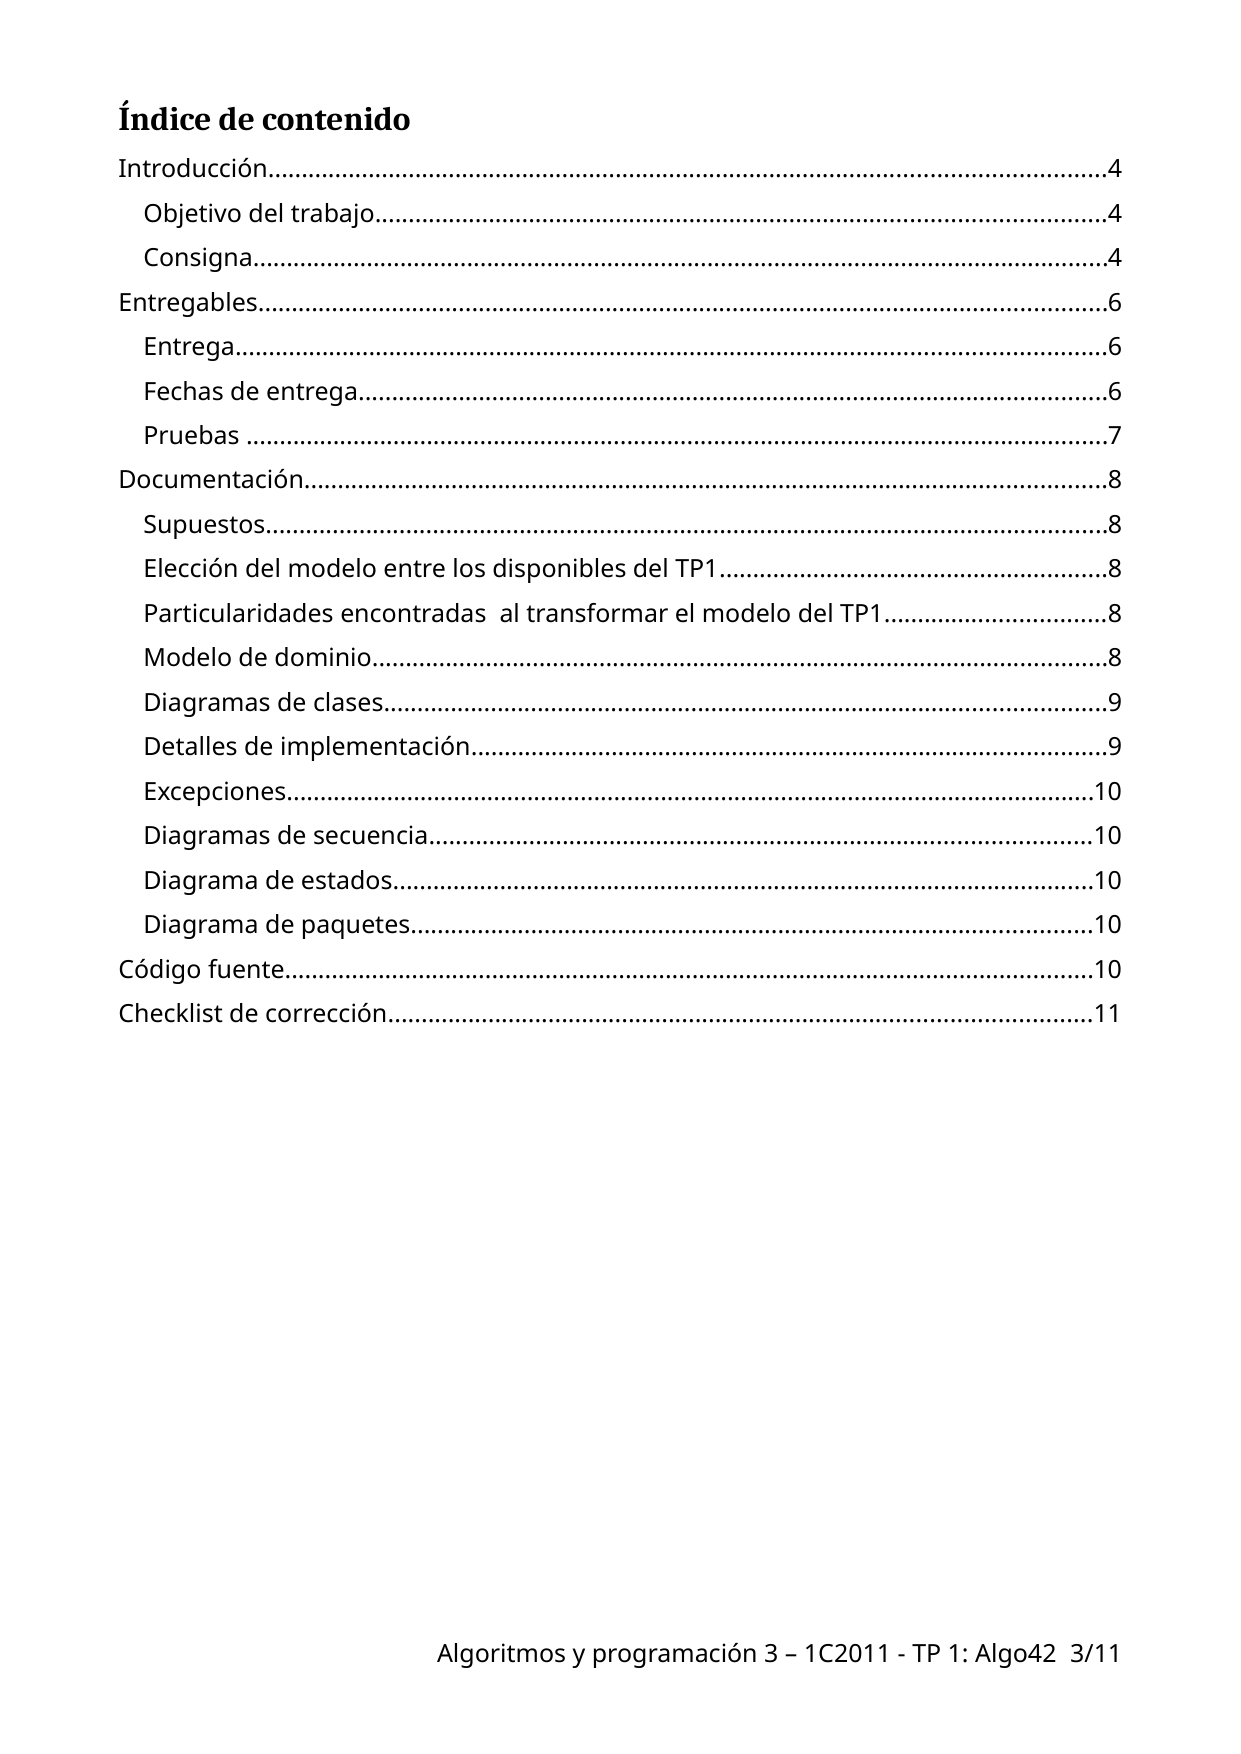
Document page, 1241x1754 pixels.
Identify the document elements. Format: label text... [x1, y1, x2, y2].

text Supuestos 8 [143, 507, 1122, 541]
text Introducción 4 [118, 151, 1122, 185]
text Documentación 8 [118, 462, 1122, 496]
text Elección del modelo entre los disponibles del TP1 8 [143, 551, 1122, 585]
text Entregables 6 [118, 284, 1122, 318]
text Diagrama de paquetes 10 [143, 907, 1122, 941]
text Pruebas 7 [143, 418, 1122, 452]
text Código fuente 10 [118, 951, 1122, 986]
text Excepciones 10 [143, 773, 1122, 808]
text Modelo de dominio 8 [143, 640, 1122, 674]
text Entrega 6 [143, 329, 1122, 363]
text Diagrama de estados 10 [143, 862, 1122, 897]
text Particularidades encontradas al transformar el modelo del TP1 8 [143, 596, 1122, 630]
text Fechas de entrega 6 [143, 373, 1122, 407]
text Checklist de corrección 11 [118, 996, 1122, 1030]
subtitle Índice de contenido [118, 100, 1122, 138]
text Consigna 4 [143, 240, 1122, 274]
text Detalles de implementación 9 [143, 729, 1122, 763]
text Objetivo del trabajo 4 [143, 195, 1122, 229]
text Diagramas de secuencia 10 [143, 818, 1122, 852]
text Diagramas de clases 9 [143, 684, 1122, 719]
